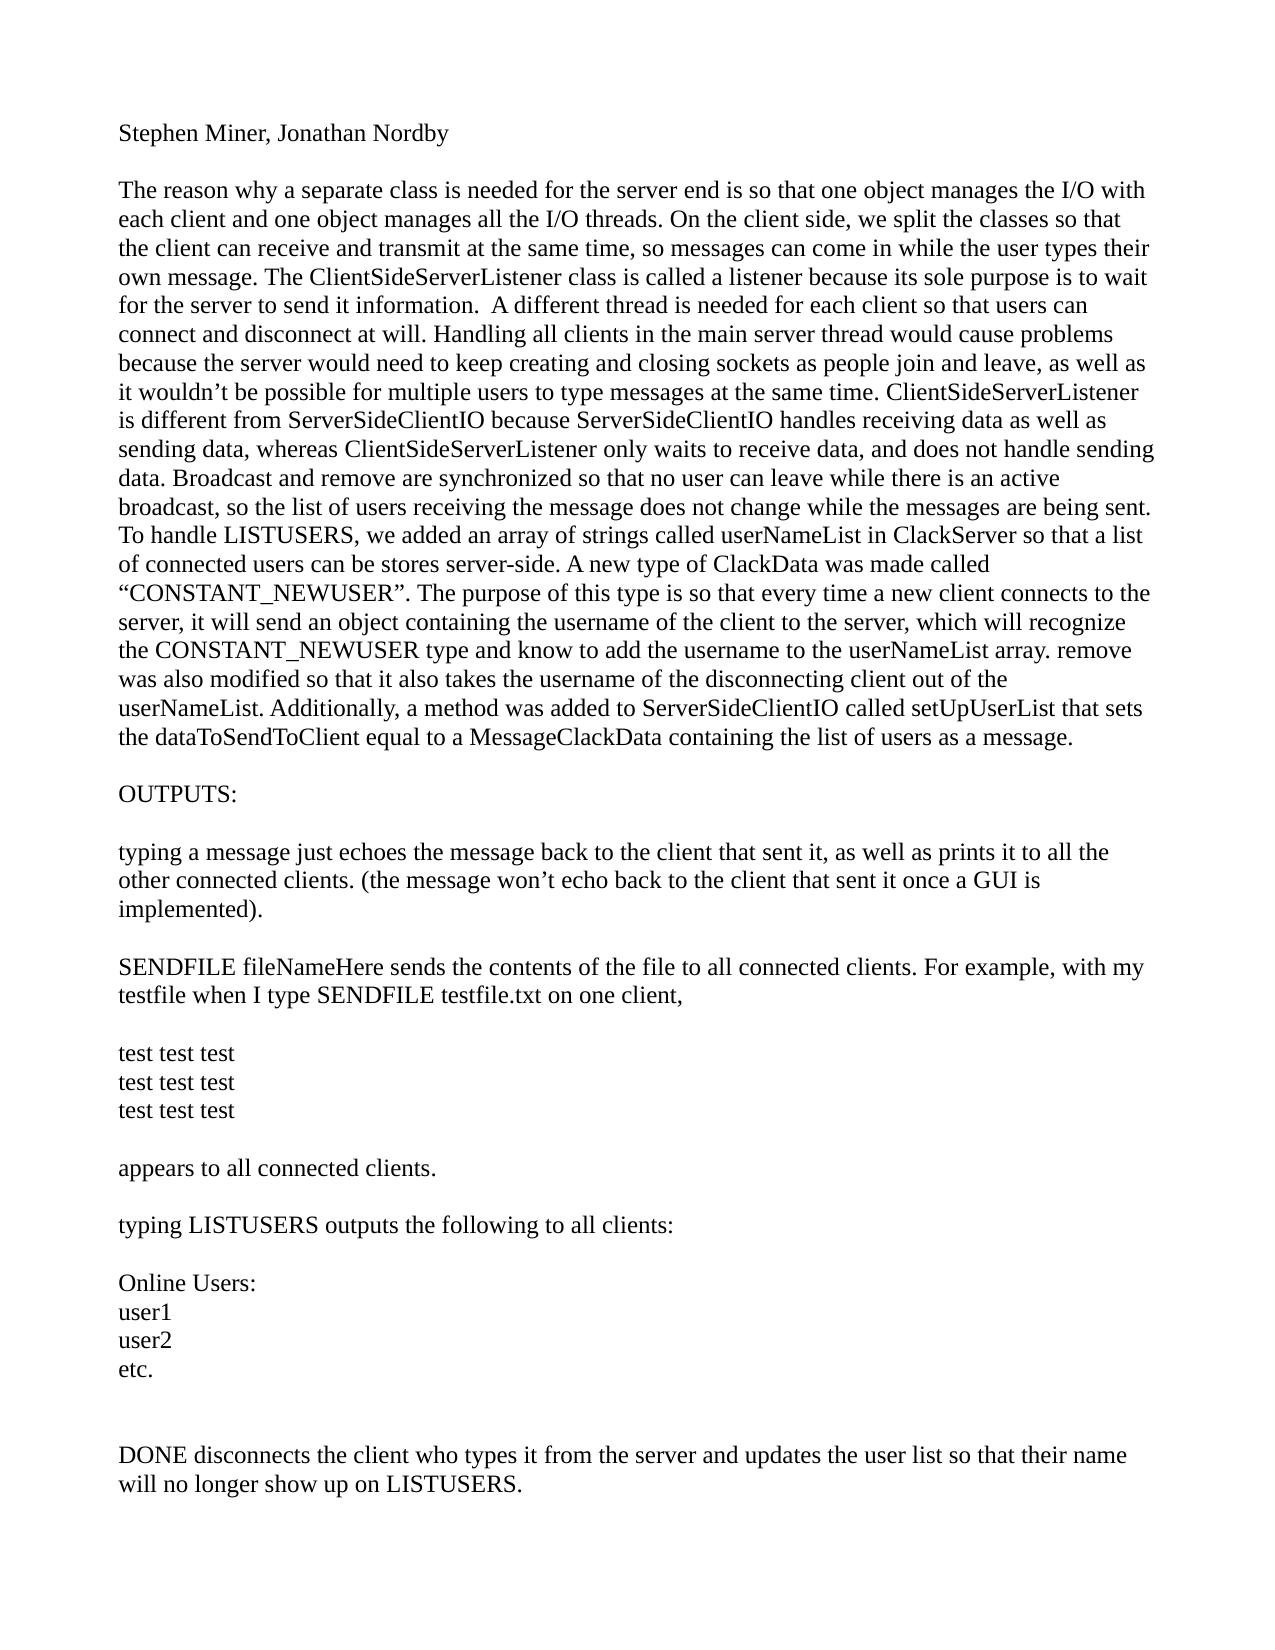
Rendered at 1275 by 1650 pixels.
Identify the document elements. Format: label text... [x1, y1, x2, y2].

text Online Users: [118, 1268, 1157, 1297]
text DONE disconnects the client who types it from the server and updates the user list so that their name will no longer show up on LISTUSERS. [118, 1441, 1157, 1498]
text test test test [118, 1096, 1157, 1124]
text appears to all connected clients. [118, 1153, 1157, 1182]
text typing a message just echoes the message back to the client that sent it, as well as prints it to all the other connected clients. (the message won’t echo back to the client that sent it once a GUI is implemented). [118, 837, 1157, 923]
text typing LISTUSERS outputs the following to all clients: [118, 1211, 1157, 1239]
text user2 [118, 1326, 1157, 1354]
text user1 [118, 1297, 1157, 1326]
text The reason why a separate class is needed for the server end is so that one object manages the I/O with each client and one object manages all the I/O threads. On the client side, we split the classes so that the client can receive and transmit at the same time, so messages can come in while the user types their own message. The ClientSideServerListener class is called a listener because its sole purpose is to wait for the server to send it information. A different thread is needed for each client so that users can connect and disconnect at will. Handling all clients in the main server thread would cause problems because the server would need to keep creating and closing sockets as people join and leave, as well as it wouldn’t be possible for multiple users to type messages at the same time. ClientSideServerListener is different from ServerSideClientIO because ServerSideClientIO handles receiving data as well as sending data, whereas ClientSideServerListener only waits to receive data, and does not handle sending data. Broadcast and remove are synchronized so that no user can leave while there is an active broadcast, so the list of users receiving the message does not change while the messages are being sent. To handle LISTUSERS, we added an array of strings called userNameList in ClackServer so that a list of connected users can be stores server-side. A new type of ClackData was made called “CONSTANT_NEWUSER”. The purpose of this type is so that every time a new client connects to the server, it will send an object containing the username of the client to the server, which will recognize the CONSTANT_NEWUSER type and know to add the username to the userNameList array. remove was also modified so that it also takes the username of the disconnecting client out of the userNameList. Additionally, a method was added to ServerSideClientIO called setUpUserList that sets the dataToSendToClient equal to a MessageClackData containing the list of users as a message. [118, 176, 1157, 751]
text test test test [118, 1067, 1157, 1096]
text SENDFILE fileNameHere sends the contents of the file to all connected clients. For example, with my testfile when I type SENDFILE testfile.txt on one client, [118, 952, 1157, 1009]
text test test test [118, 1038, 1157, 1067]
text Stephen Miner, Jonathan Nordby [118, 118, 1157, 147]
text OUTPUTS: [118, 779, 1157, 808]
text etc. [118, 1354, 1157, 1383]
